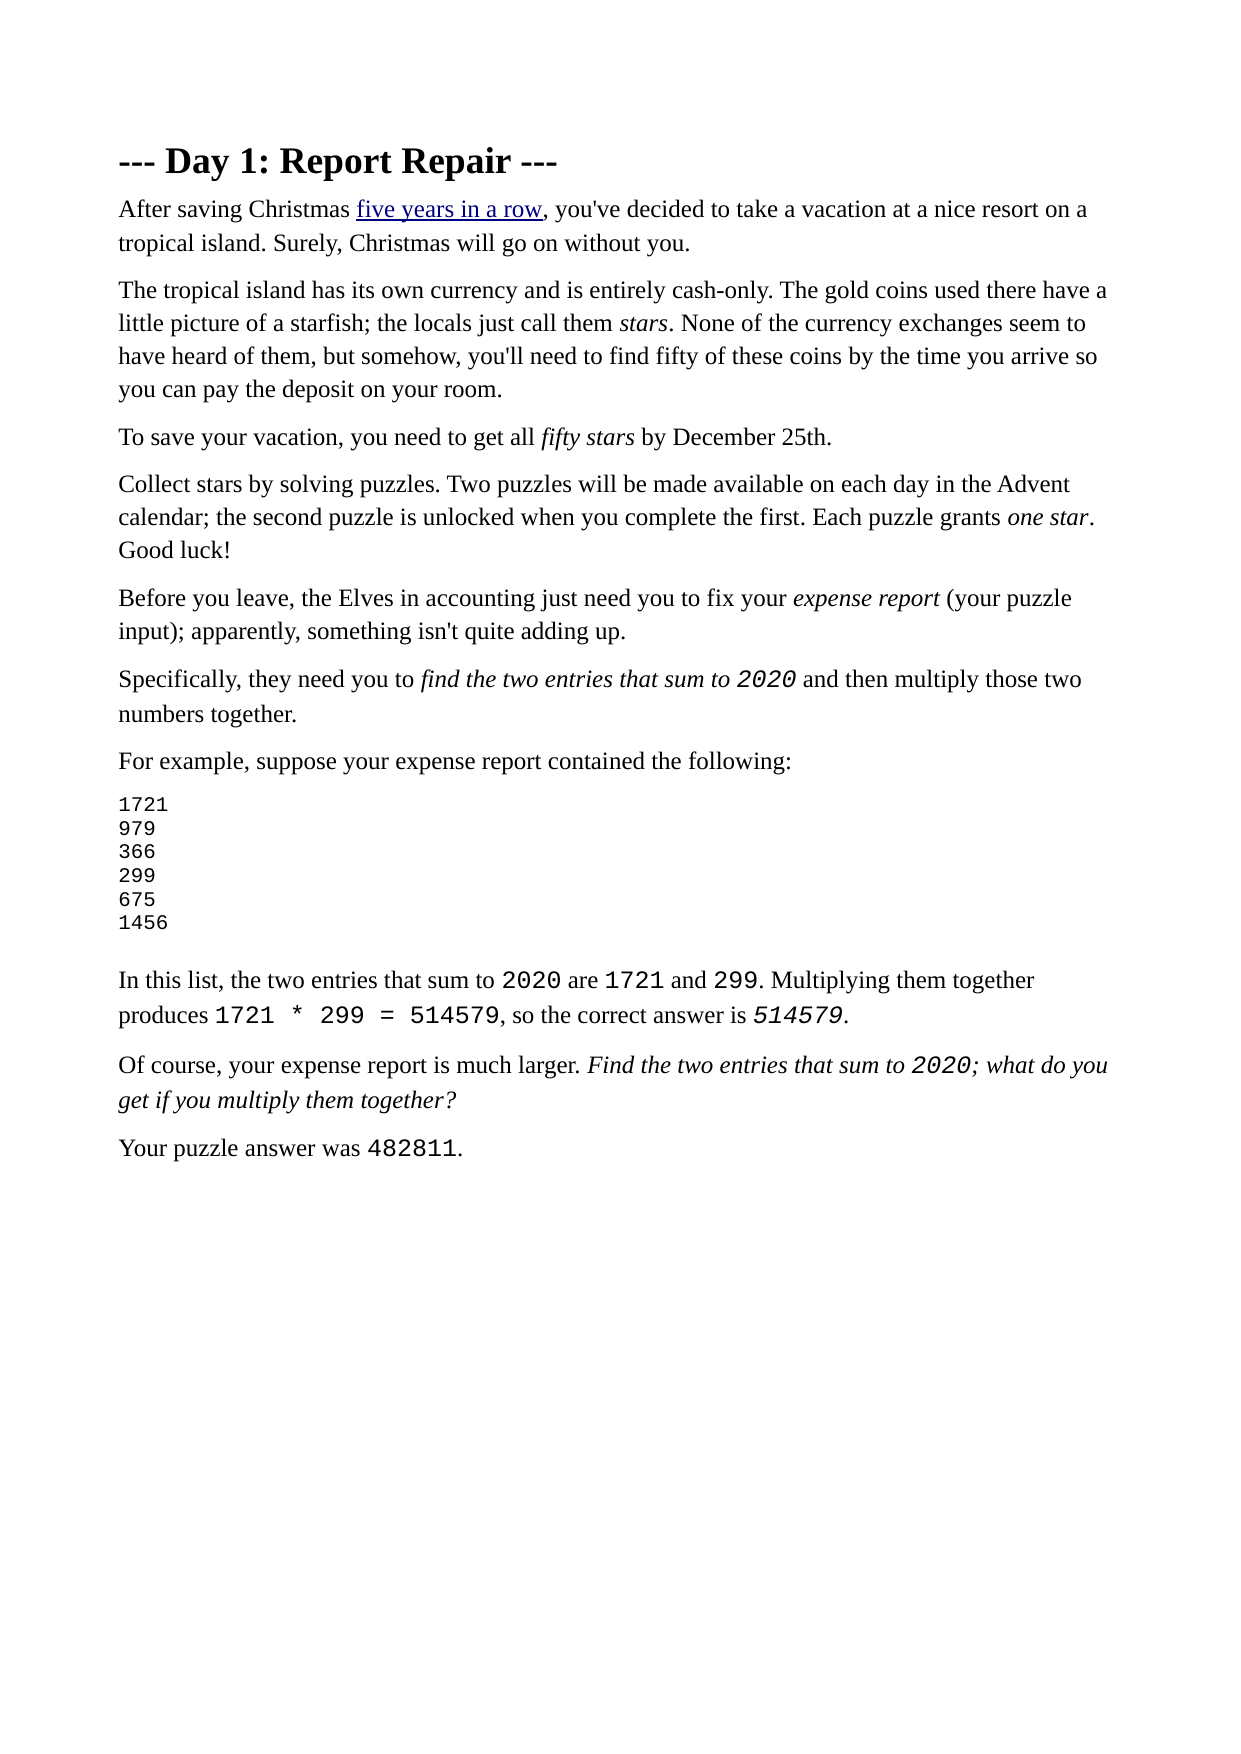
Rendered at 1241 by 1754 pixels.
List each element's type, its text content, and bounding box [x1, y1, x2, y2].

text After saving Christmas five years in a row, you've decided to take a vacation at a nice resort on a tropical island. Surely, Christmas will go on without you. [118, 194, 1122, 256]
text For example, suppose your expense report contained the following: [118, 746, 1122, 775]
text To save your vacation, you need to get all fifty stars by December 25th. [118, 422, 1122, 451]
text Collect stars by solving puzzles. Two puzzles will be made available on each day in the Advent calendar; the second puzzle is unlocked when you complete the first. Each puzzle grants one star. Good luck! [118, 469, 1122, 564]
text Specifically, they need you to find the two entries that sum to 2020 and then multiply those two numbers together. [118, 664, 1122, 728]
text Your puzzle answer was 482811. [118, 1133, 1122, 1164]
text Before you leave, the Elves in accounting just need you to fix your expense report (your puzzle input); apparently, something isn't quite adding up. [118, 583, 1122, 645]
text The tropical island has its own currency and is entirely cash-only. The gold coins used there have a little picture of a starfish; the locals just call them stars. None of the currency exchanges seem to have heard of them, but somehow, you'll need to find fifty of these coins by the time you arrive so you can pay the deposit on your room. [118, 275, 1122, 403]
text In this list, the two entries that sum to 2020 are 1721 and 299. Multiplying them together produces 1721 * 299 = 514579, so the correct answer is 514579. [118, 965, 1122, 1031]
text Of course, your expense report is much larger. Find the two entries that sum to 2020; what do you get if you multiply them together? [118, 1051, 1122, 1114]
text 979 [118, 818, 1122, 841]
text 366 [118, 841, 1122, 865]
subtitle --- Day 1: Report Repair --- [118, 139, 1122, 182]
text 1721 [118, 794, 1122, 818]
text 1456 [118, 912, 1122, 936]
text 675 [118, 889, 1122, 912]
text 299 [118, 865, 1122, 889]
